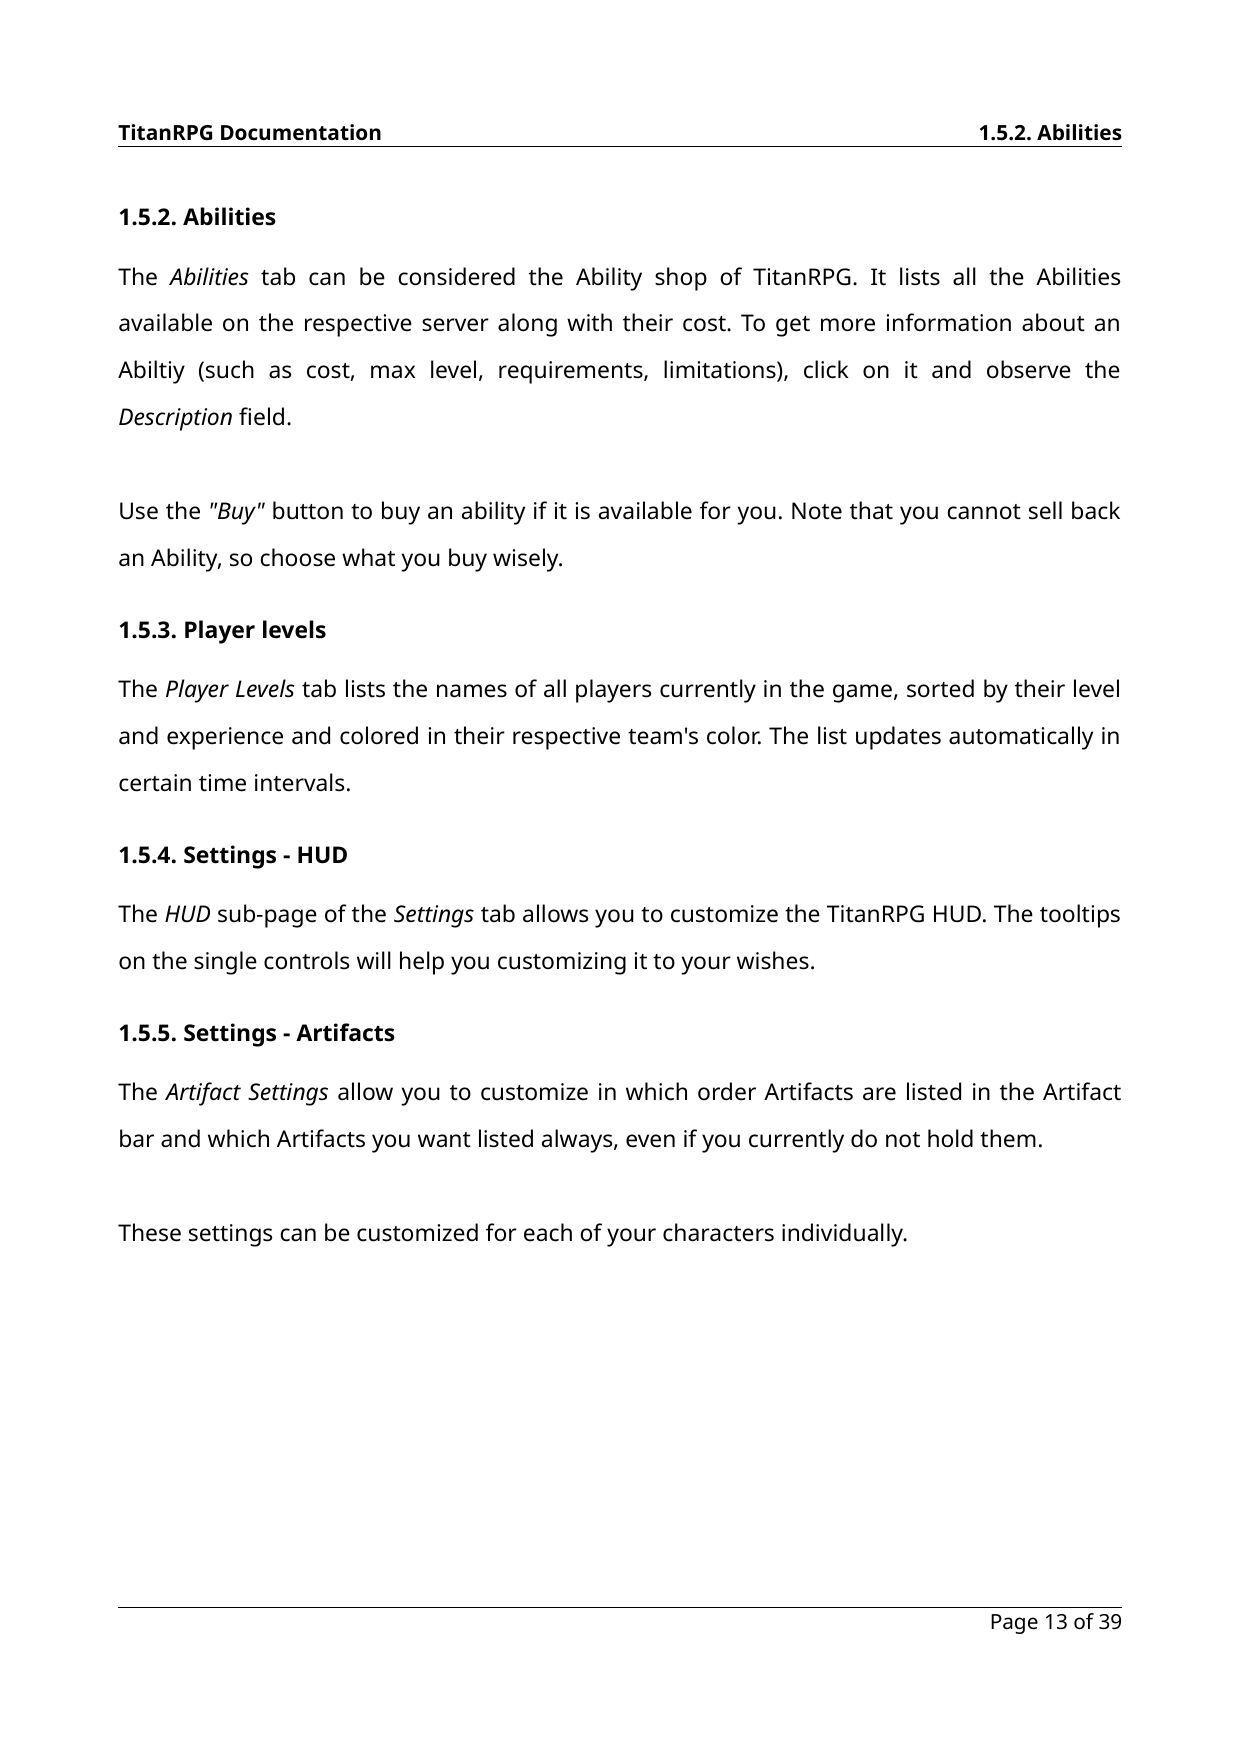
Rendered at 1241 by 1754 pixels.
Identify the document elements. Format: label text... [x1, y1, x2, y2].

text These settings can be customized for each of your characters individually. [118, 1217, 1122, 1248]
text The Player Levels tab lists the names of all players currently in the game, sorted by their level and experience and colored in their respective team's color. The list updates automatically in certain time intervals. [118, 673, 1122, 798]
text Use the "Buy" button to buy an ability if it is available for you. Note that you cannot sell back an Ability, so choose what you buy wisely. [118, 495, 1122, 573]
text The HUD sub-page of the Settings tab allows you to customize the TitanRPG HUD. The tooltips on the single controls will help you customizing it to your wishes. [118, 898, 1122, 976]
text The Abilities tab can be considered the Ability shop of TitanRPG. It lists all the Abilities available on the respective server along with their cost. To get more information about an Abiltiy (such as cost, max level, requirements, limitations), click on it and observe the Description field. [118, 261, 1122, 432]
subtitle Abilities [118, 201, 1122, 232]
text The Artifact Settings allow you to customize in which order Artifacts are listed in the Artifact bar and which Artifacts you want listed always, even if you currently do not hold them. [118, 1076, 1122, 1154]
subtitle Player levels [118, 614, 1122, 645]
subtitle Settings - Artifacts [118, 1017, 1122, 1048]
subtitle Settings - HUD [118, 839, 1122, 870]
